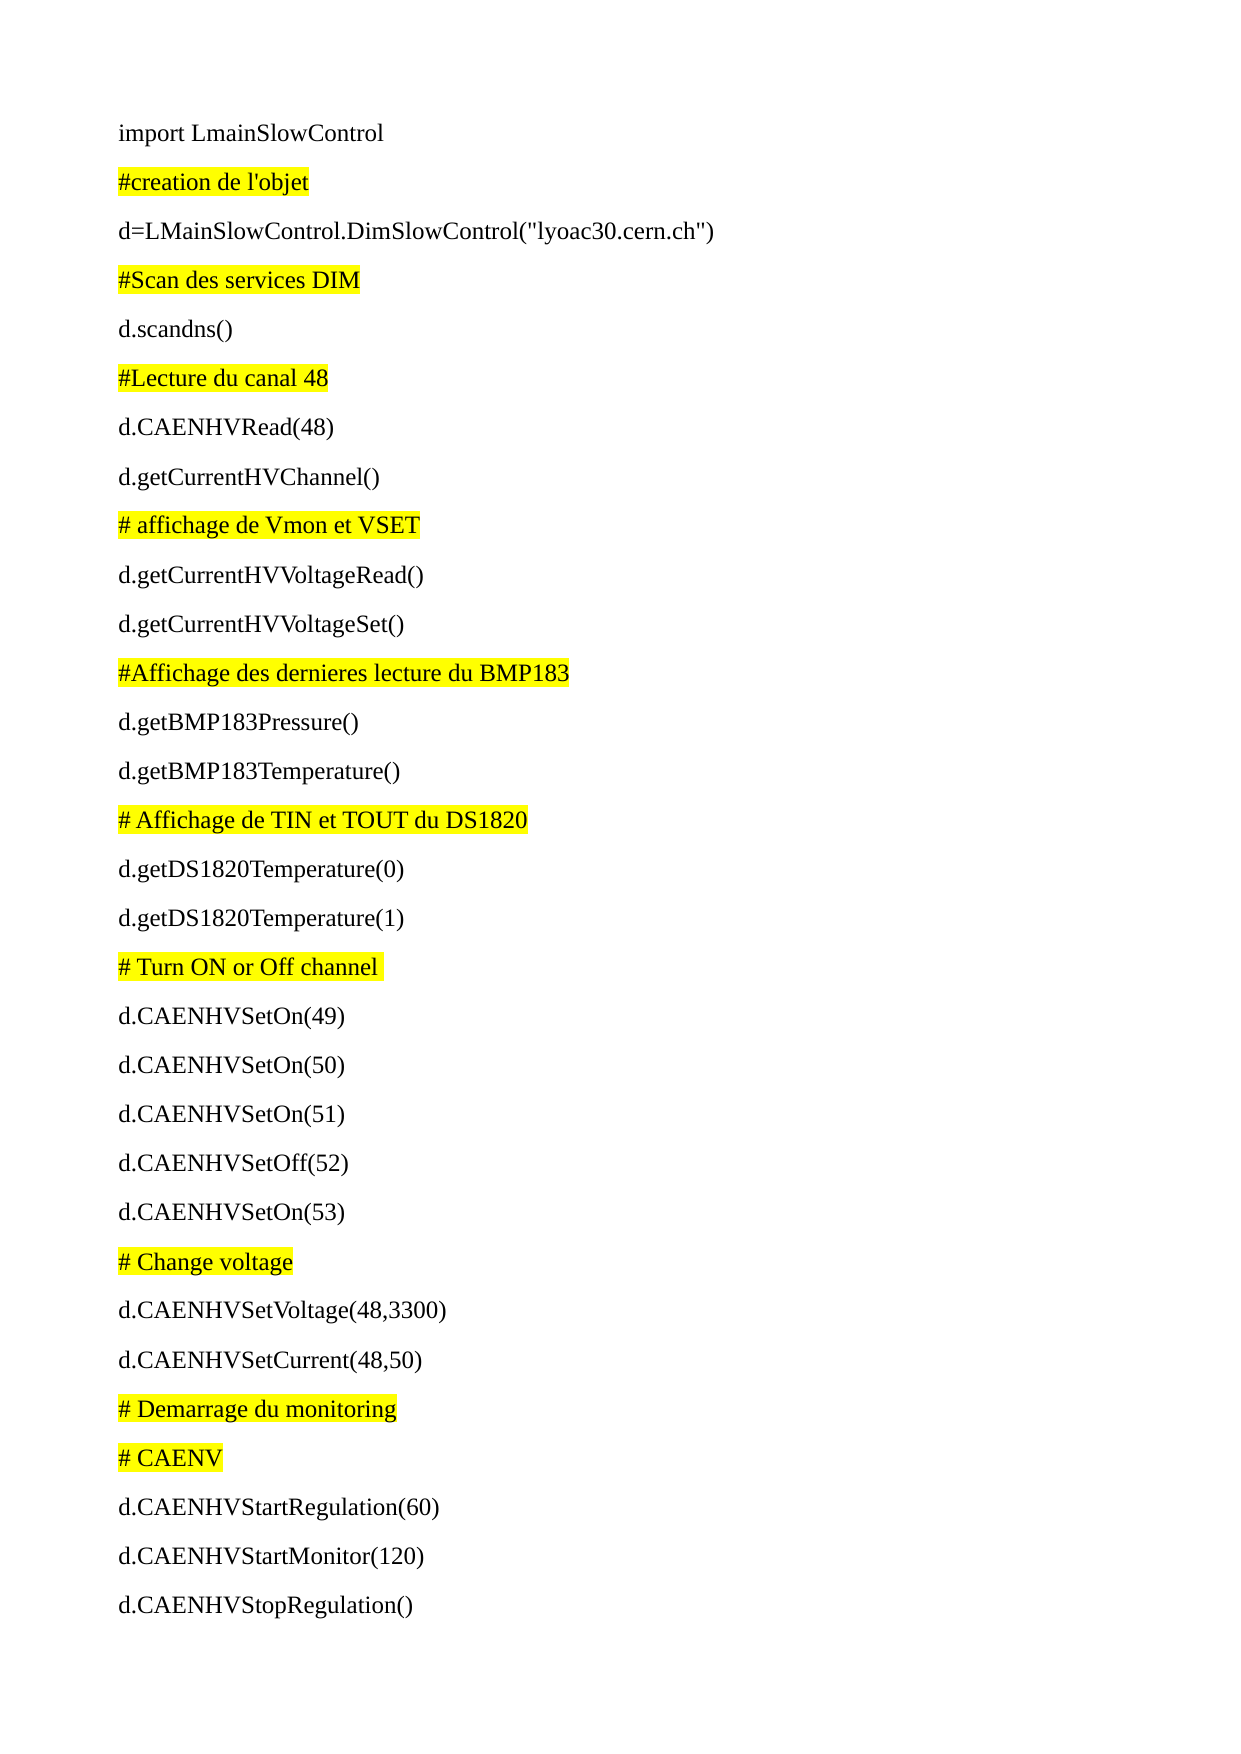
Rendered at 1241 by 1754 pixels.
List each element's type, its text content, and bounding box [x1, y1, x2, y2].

text d.getDS1820Temperature(0) [118, 854, 1122, 883]
text d.CAENHVRead(48) [118, 412, 1122, 441]
text d.getCurrentHVVoltageRead() [118, 560, 1122, 588]
text # Change voltage [118, 1247, 1122, 1275]
text d.CAENHVSetOn(53) [118, 1197, 1122, 1226]
text d.scandns() [118, 314, 1122, 343]
text d.CAENHVSetOn(50) [118, 1050, 1122, 1079]
text d.CAENHVSetOff(52) [118, 1148, 1122, 1177]
text # Affichage de TIN et TOUT du DS1820 [118, 805, 1122, 834]
text #creation de l'objet [118, 167, 1122, 196]
text #Scan des services DIM [118, 265, 1122, 294]
text d.getBMP183Temperature() [118, 756, 1122, 785]
text d.getCurrentHVChannel() [118, 462, 1122, 490]
text d.CAENHVSetVoltage(48,3300) [118, 1296, 1122, 1324]
text import LmainSlowControl [118, 118, 1122, 147]
text #Lecture du canal 48 [118, 363, 1122, 392]
text # Demarrage du monitoring [118, 1394, 1122, 1422]
text d.getCurrentHVVoltageSet() [118, 609, 1122, 637]
text d.CAENHVSetOn(51) [118, 1099, 1122, 1128]
text d.CAENHVStartRegulation(60) [118, 1492, 1122, 1521]
text d.getBMP183Pressure() [118, 707, 1122, 736]
text # affichage de Vmon et VSET [118, 511, 1122, 539]
text # CAENV [118, 1443, 1122, 1472]
text d.CAENHVStartMonitor(120) [118, 1541, 1122, 1570]
text d.getDS1820Temperature(1) [118, 903, 1122, 932]
text d.CAENHVStopRegulation() [118, 1590, 1122, 1619]
text d.CAENHVSetOn(49) [118, 1001, 1122, 1030]
text #Affichage des dernieres lecture du BMP183 [118, 658, 1122, 687]
text d=LMainSlowControl.DimSlowControl("lyoac30.cern.ch") [118, 216, 1122, 245]
text # Turn ON or Off channel [118, 952, 1122, 981]
text d.CAENHVSetCurrent(48,50) [118, 1345, 1122, 1373]
